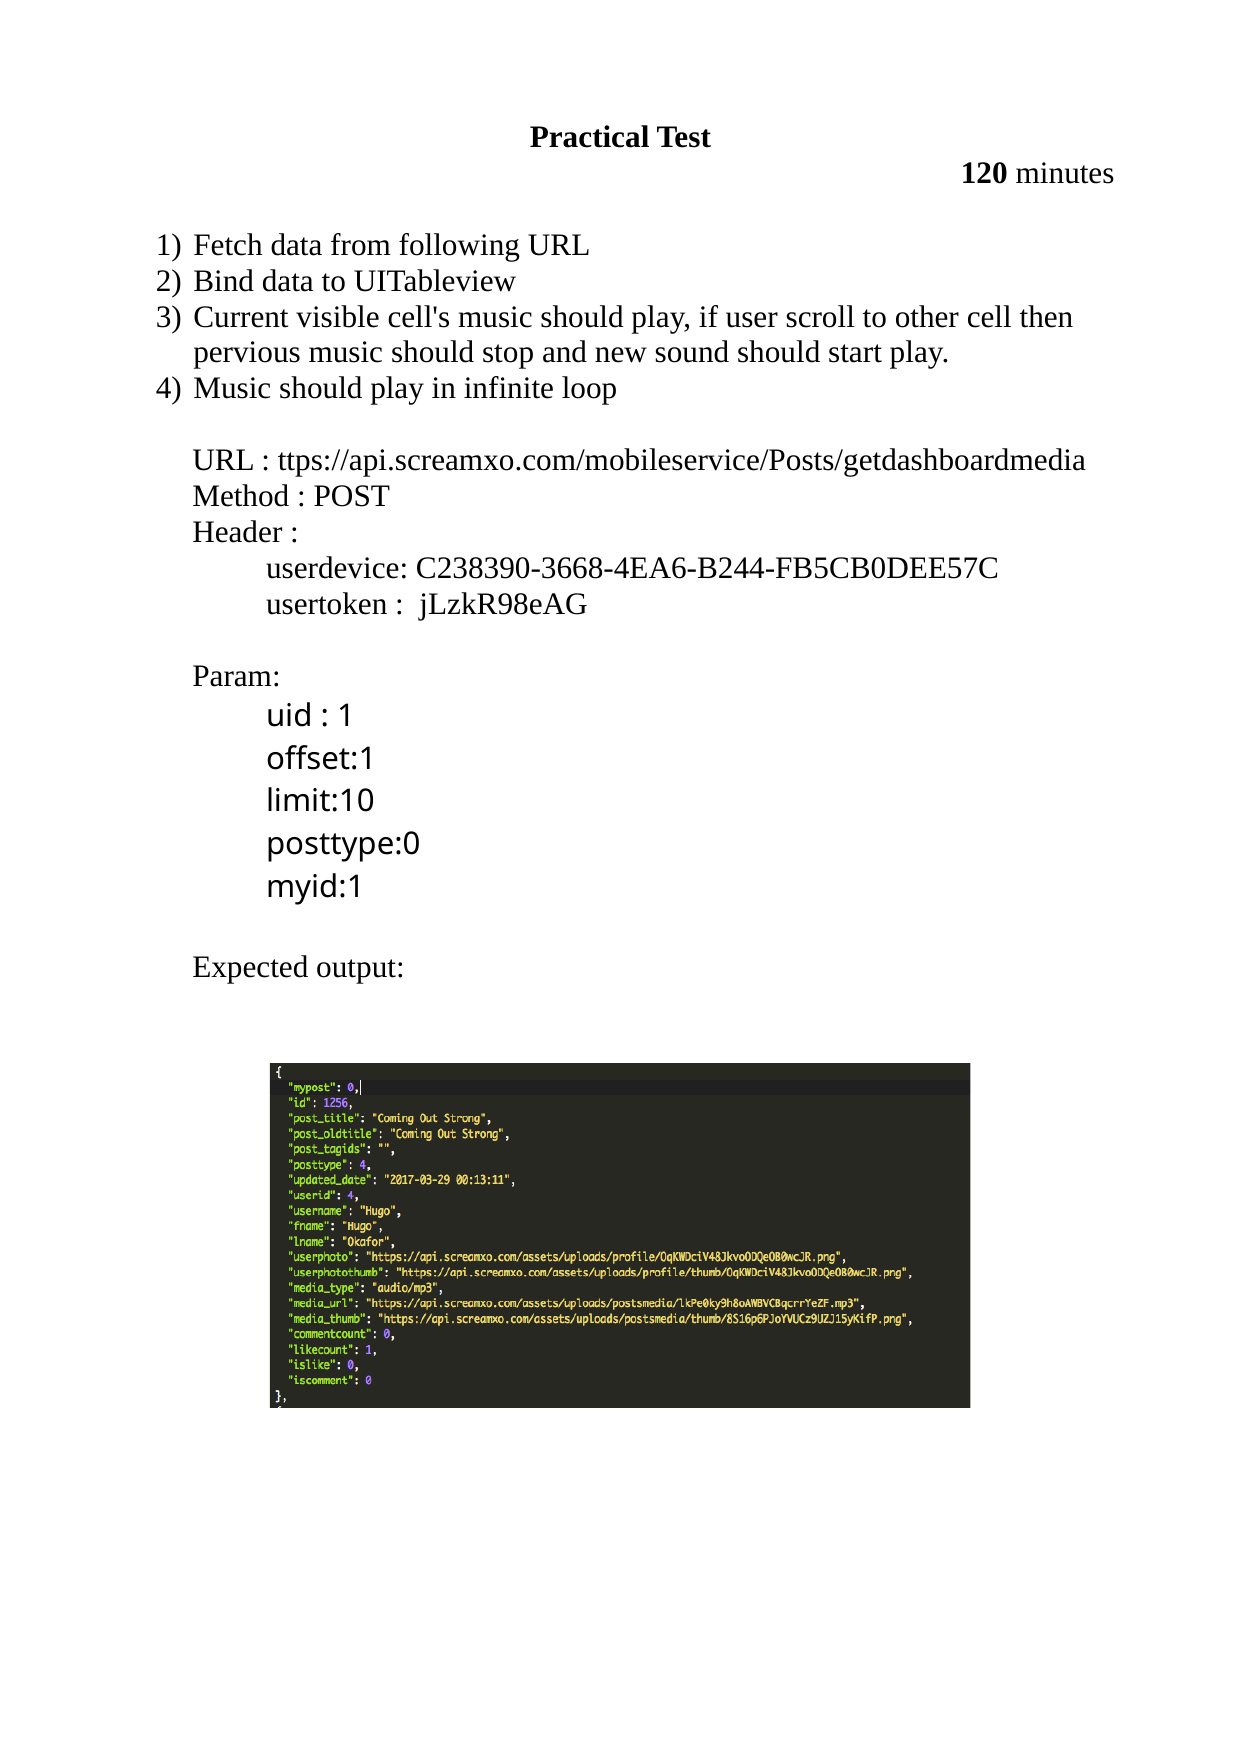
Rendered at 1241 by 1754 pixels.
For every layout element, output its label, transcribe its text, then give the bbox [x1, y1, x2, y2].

picture [269, 1063, 971, 1408]
list Fetch data from following URL [156, 226, 1122, 262]
text usertoken : jLzkR98eAG [118, 585, 1122, 621]
text offset:1 [118, 736, 1122, 778]
text Param: [118, 657, 1122, 693]
text Method : POST Header : [118, 477, 1122, 549]
text URL : ttps://api.screamxo.com/mobileservice/Posts/getdashboardmedia [118, 442, 1122, 477]
text Practical Test [118, 118, 1122, 154]
text uid : 1 [118, 693, 1122, 736]
text 120 minutes [118, 154, 1122, 190]
text limit:10 [118, 778, 1122, 821]
text posttype:0 [118, 821, 1122, 863]
list Bind data to UITableview [156, 262, 1122, 298]
text myid:1 [118, 863, 1122, 906]
text Expected output: [118, 949, 1122, 985]
text userdevice: C238390-3668-4EA6-B244-FB5CB0DEE57C [118, 549, 1122, 585]
list Music should play in infinite loop [156, 370, 1122, 406]
list Current visible cell's music should play, if user scroll to other cell then pervious music should stop and new sound should start play. [156, 298, 1122, 370]
